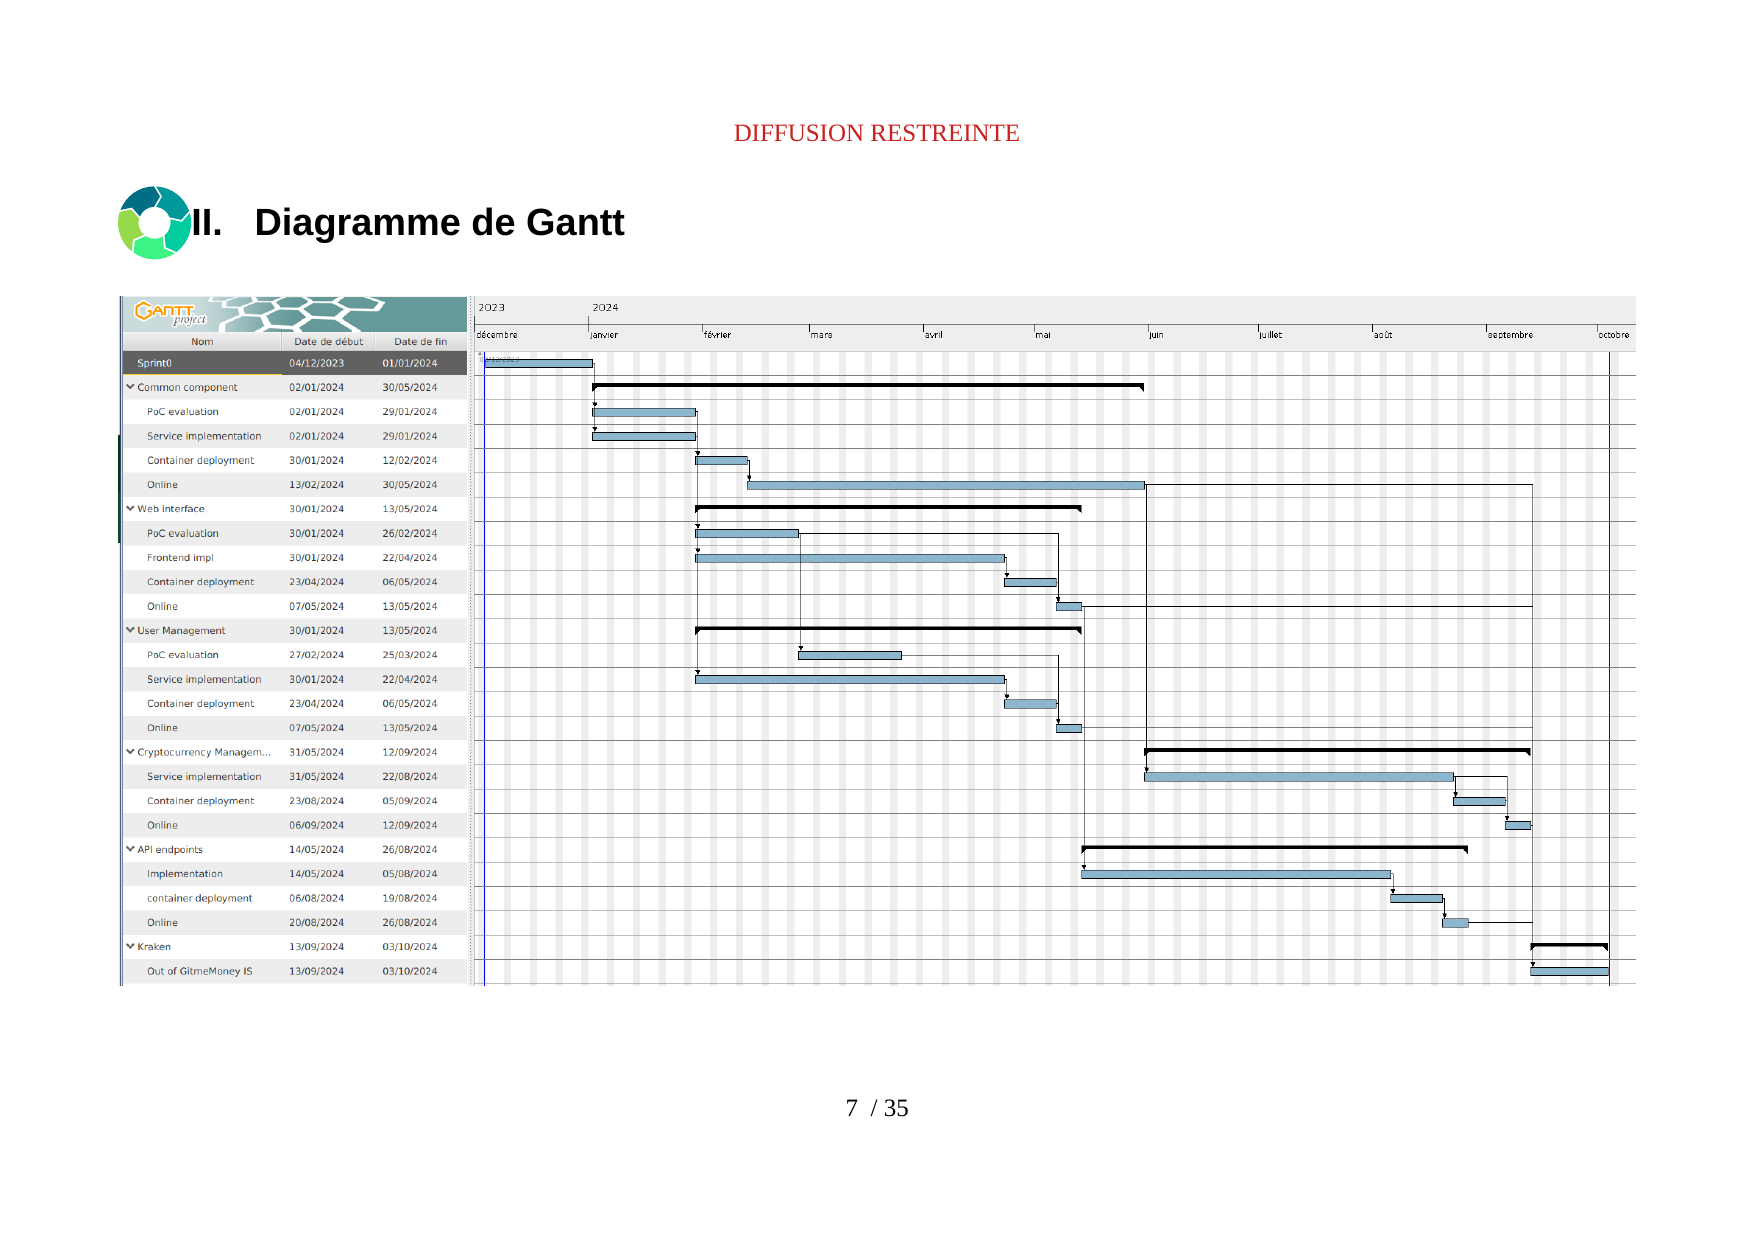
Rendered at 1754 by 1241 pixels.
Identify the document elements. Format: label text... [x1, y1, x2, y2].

subtitle [137, 206, 172, 239]
subtitle Diagramme de Gantt [184, 200, 1636, 244]
picture [118, 296, 1636, 986]
